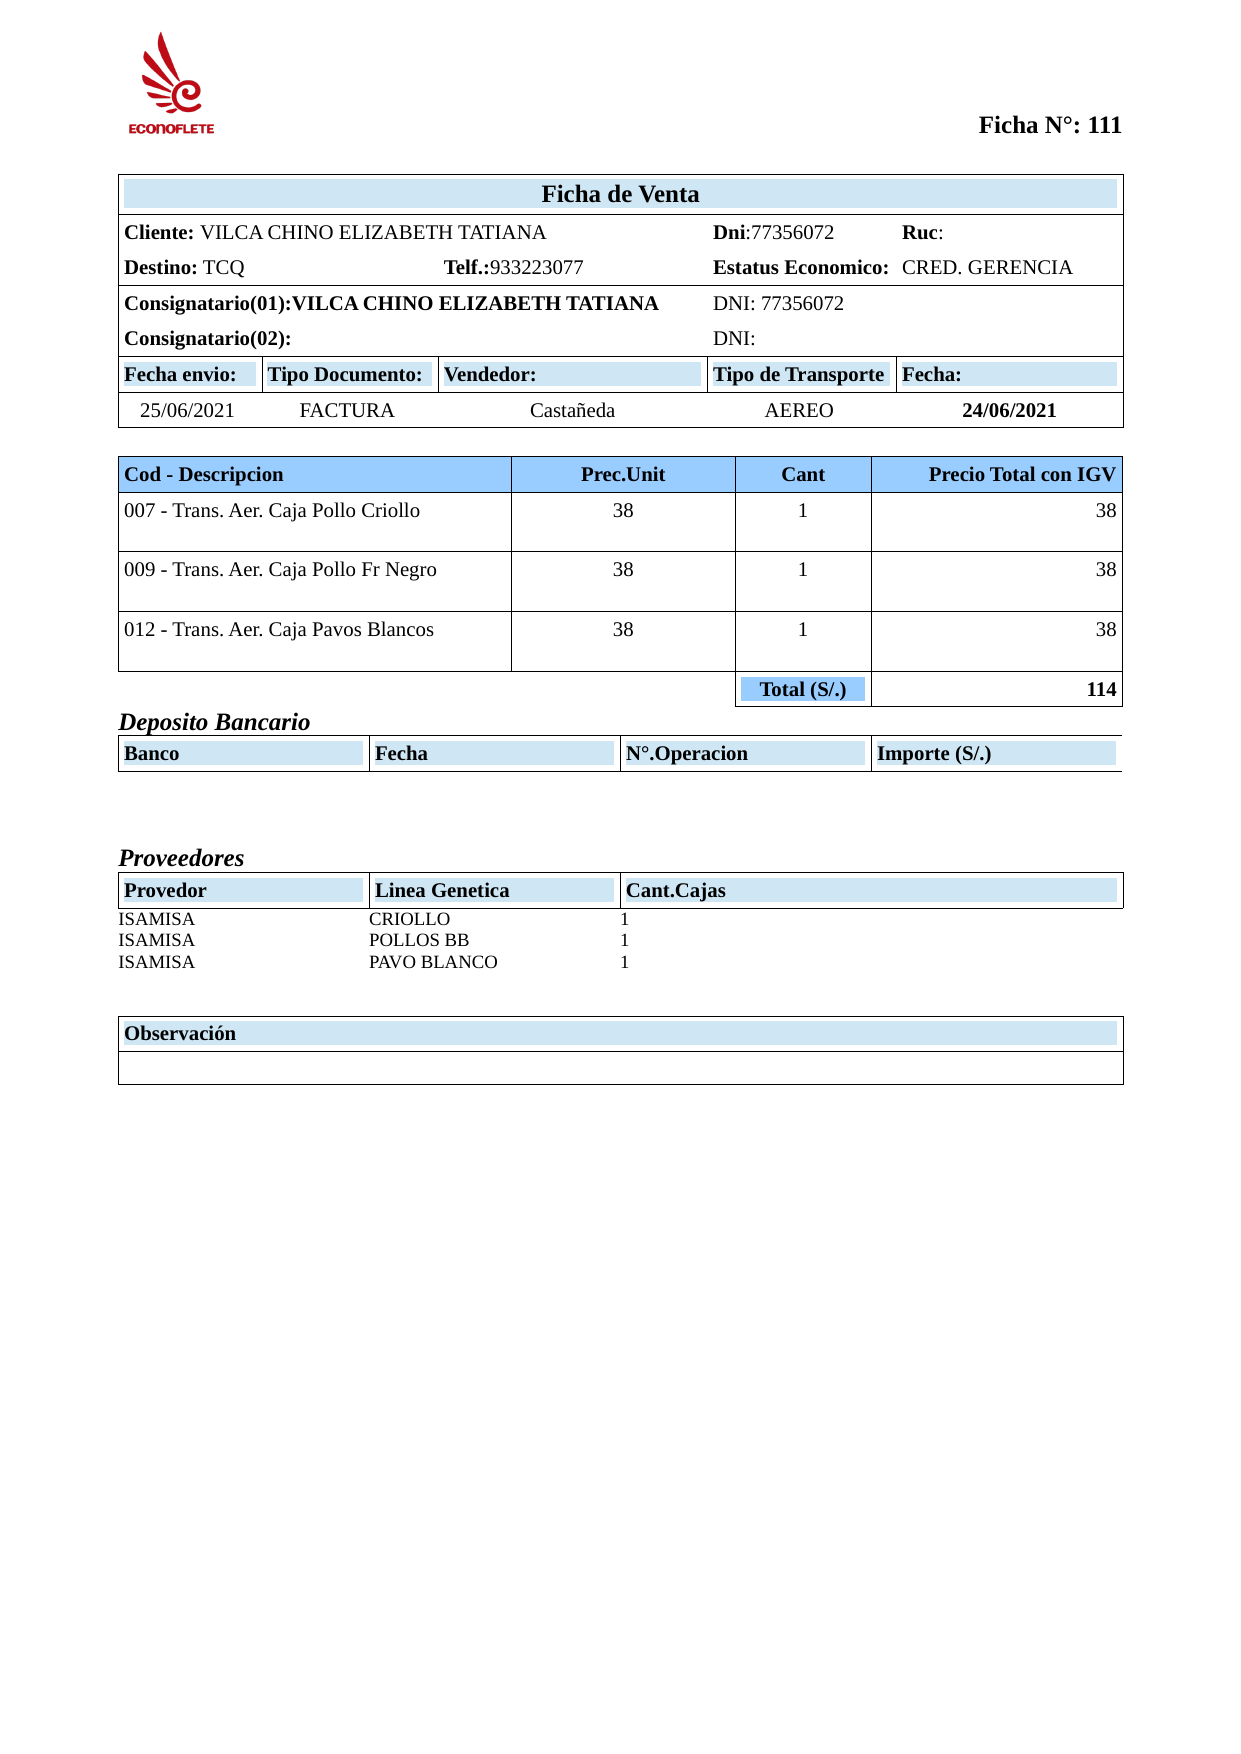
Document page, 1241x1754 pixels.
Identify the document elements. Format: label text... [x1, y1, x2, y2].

text Deposito Bancario [118, 707, 1122, 735]
table_cell [871, 795, 1122, 819]
table_cell 38 [512, 552, 735, 611]
table_cell [620, 795, 871, 819]
table_cell Consignatario(02): [119, 321, 707, 356]
table_header Fecha [370, 736, 620, 771]
picture [118, 31, 225, 134]
table_cell [620, 994, 1123, 1016]
table_header Observación [119, 1017, 1123, 1051]
table_header Prec.Unit [512, 457, 735, 492]
table_cell [118, 994, 369, 1016]
table_cell [871, 819, 1122, 843]
table_cell [369, 795, 620, 819]
table_cell 24/06/2021 [896, 393, 1123, 427]
table_cell 38 [872, 552, 1122, 611]
table_cell FACTURA [262, 393, 438, 427]
table_header Cant.Cajas [621, 873, 1123, 908]
table_cell [119, 1052, 1123, 1084]
table_cell DNI: 77356072 [707, 286, 1123, 321]
table_cell ISAMISA [118, 951, 369, 972]
table_cell [369, 994, 620, 1016]
table_cell [511, 672, 735, 706]
table_header Cod - Descripcion [119, 457, 511, 492]
table_cell [369, 772, 620, 795]
table_cell Tipo de Transporte [708, 357, 896, 392]
table_cell [871, 772, 1122, 795]
table_cell Estatus Economico: [707, 249, 896, 285]
table_cell PAVO BLANCO [369, 951, 620, 972]
table_cell AEREO [707, 393, 896, 427]
table_cell Fecha envio: [119, 357, 262, 392]
table_cell Consignatario(01):VILCA CHINO ELIZABETH TATIANA [119, 286, 707, 321]
table_cell [118, 772, 369, 795]
table_cell 1 [620, 909, 1123, 929]
table_cell 1 [620, 951, 1123, 972]
table_cell Fecha: [897, 357, 1123, 392]
table_cell DNI: [707, 321, 1123, 356]
table_cell 38 [872, 493, 1122, 551]
table_header Ficha de Venta [119, 175, 1123, 214]
table_cell [118, 973, 369, 994]
table_cell Tipo Documento: [263, 357, 438, 392]
table_cell CRED. GERENCIA [896, 249, 1123, 285]
table_cell [620, 973, 1123, 994]
table_cell POLLOS BB [369, 929, 620, 951]
table_cell Vendedor: [439, 357, 707, 392]
table_cell Castañeda [438, 393, 707, 427]
table_cell 1 [736, 552, 871, 611]
table_cell 1 [736, 612, 871, 671]
table_cell [620, 772, 871, 795]
table_header Cant [736, 457, 871, 492]
table_cell ISAMISA [118, 929, 369, 951]
table_cell 114 [872, 672, 1122, 706]
table_cell 38 [512, 612, 735, 671]
table_header Provedor [119, 873, 369, 908]
text Proveedores [118, 843, 1122, 872]
table_cell [620, 819, 871, 843]
table_header Linea Genetica [370, 873, 620, 908]
table_cell [118, 672, 511, 706]
table_cell 38 [512, 493, 735, 551]
table_cell 1 [736, 493, 871, 551]
table_cell Telf.:933223077 [438, 249, 707, 285]
table_cell 1 [620, 929, 1123, 951]
table_cell ISAMISA [118, 909, 369, 929]
table_cell [118, 819, 369, 843]
table_cell CRIOLLO [369, 909, 620, 929]
table_header Banco [119, 736, 369, 771]
table_cell [118, 795, 369, 819]
table_cell Total (S/.) [736, 672, 871, 706]
table_header N°.Operacion [621, 736, 871, 771]
table_cell Dni:77356072 [707, 215, 896, 249]
table_cell 25/06/2021 [119, 393, 262, 427]
table_cell Cliente: VILCA CHINO ELIZABETH TATIANA [119, 215, 707, 249]
table_cell 009 - Trans. Aer. Caja Pollo Fr Negro [119, 552, 511, 611]
table_cell 38 [872, 612, 1122, 671]
table_header Precio Total con IGV [872, 457, 1122, 492]
table_cell [369, 819, 620, 843]
table_header Importe (S/.) [872, 736, 1122, 771]
table_cell Ruc: [896, 215, 1123, 249]
table_cell 012 - Trans. Aer. Caja Pavos Blancos [119, 612, 511, 671]
table_cell Destino: TCQ [119, 249, 438, 285]
table_cell [369, 973, 620, 994]
table_cell 007 - Trans. Aer. Caja Pollo Criollo [119, 493, 511, 551]
